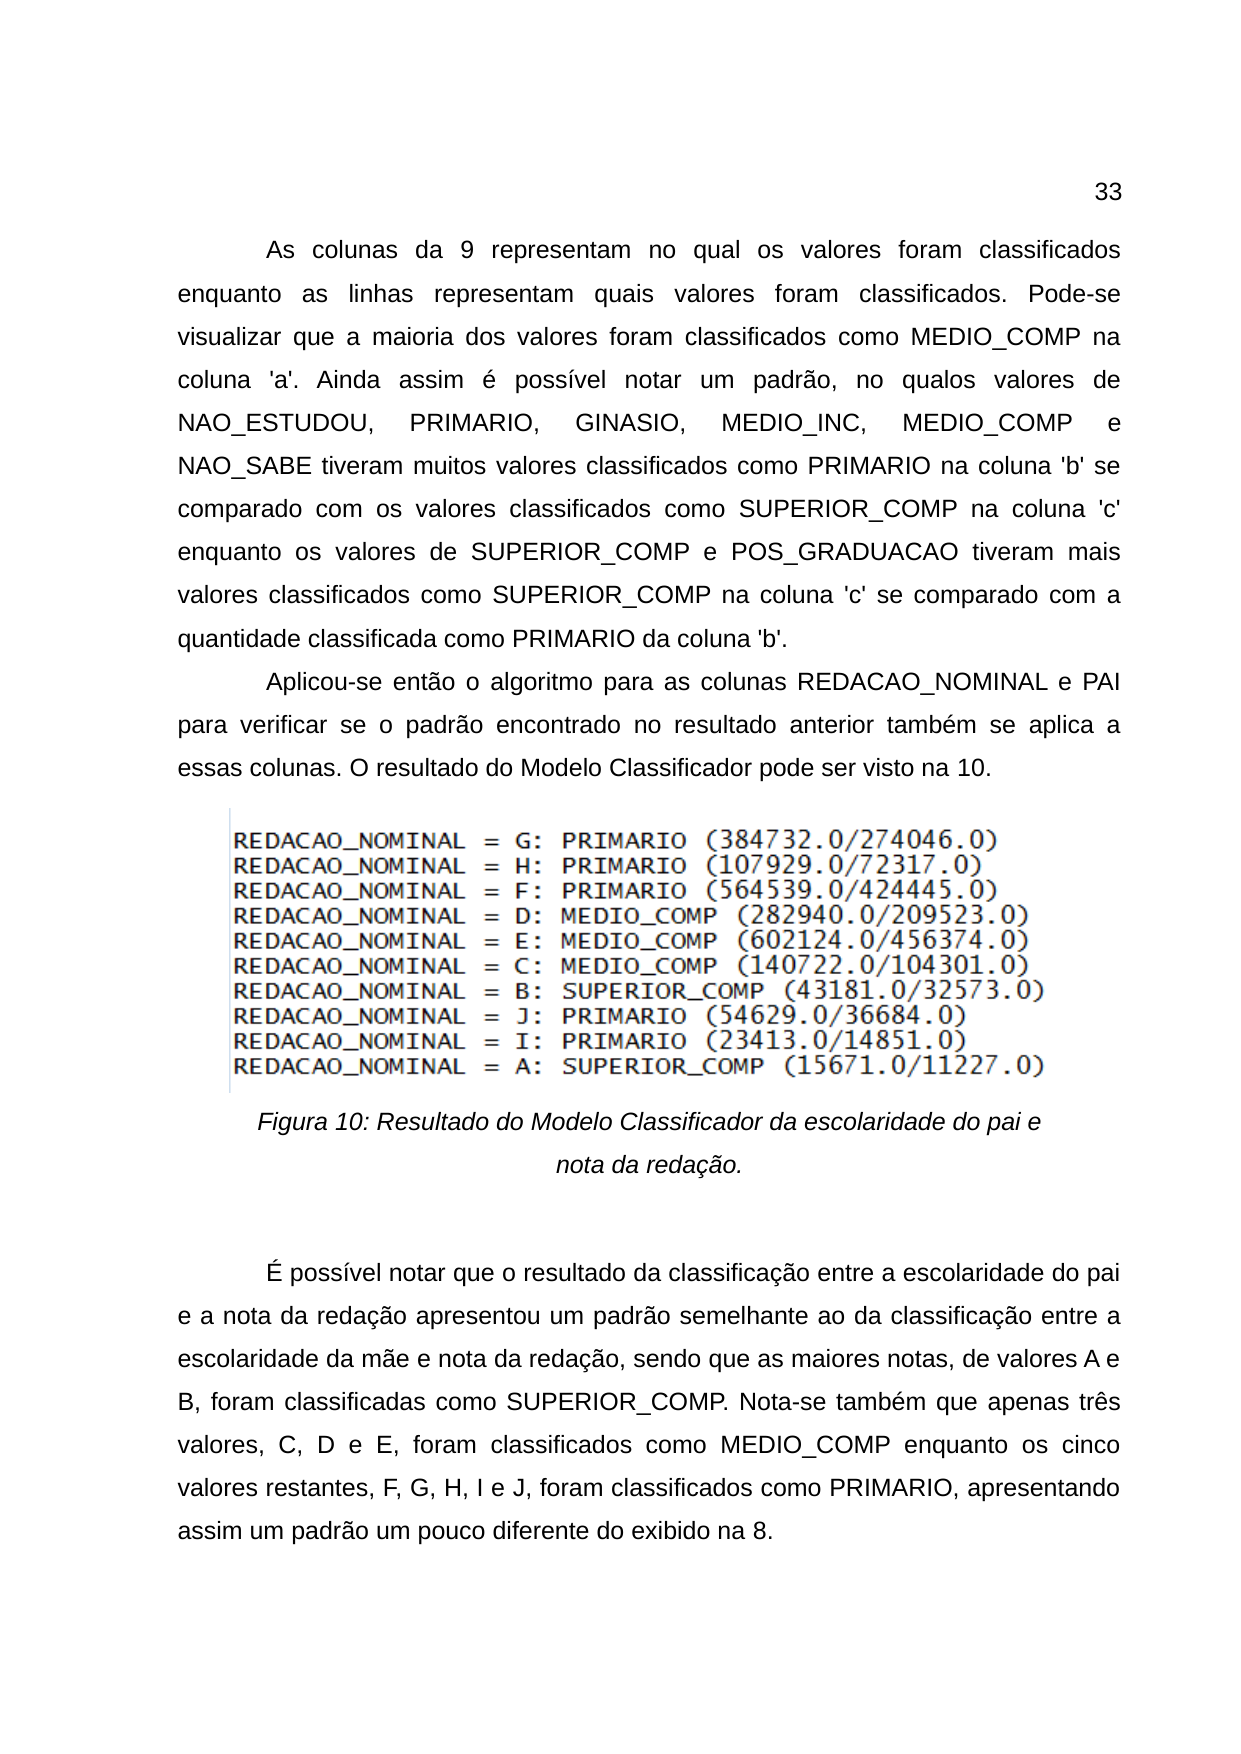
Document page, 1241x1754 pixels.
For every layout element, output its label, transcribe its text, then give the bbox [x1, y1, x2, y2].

text É possível notar que o resultado da classificação entre a escolaridade do pai e a nota da redação apresentou um padrão semelhante ao da classificação entre a escolaridade da mãe e nota da redação, sendo que as maiores notas, de valores A e B, foram classificadas como SUPERIOR_COMP. Nota-se também que apenas três valores, C, D e E, foram classificados como MEDIO_COMP enquanto os cinco valores restantes, F, G, H, I e J, foram classificados como PRIMARIO, apresentando assim um padrão um pouco diferente do exibido na Figura 8. [177, 1257, 1122, 1545]
picture [229, 808, 1070, 1093]
text As colunas da Figura 9 representam no qual os valores foram classificados enquanto as linhas representam quais valores foram classificados. Pode-se visualizar que a maioria dos valores foram classificados como MEDIO_COMP na coluna 'a'. Ainda assim é possível notar um padrão, no qualos valores de NAO_ESTUDOU, PRIMARIO, GINASIO, MEDIO_INC, MEDIO_COMP e NAO_SABE tiveram muitos valores classificados como PRIMARIO na coluna 'b' se comparado com os valores classificados como SUPERIOR_COMP na coluna 'c' enquanto os valores de SUPERIOR_COMP e POS_GRADUACAO tiveram mais valores classificados como SUPERIOR_COMP na coluna 'c' se comparado com a quantidade classificada como PRIMARIO da coluna 'b'. [177, 235, 1122, 652]
text Aplicou-se então o algoritmo para as colunas REDACAO_NOMINAL e PAI para verificar se o padrão encontrado no resultado anterior também se aplica a essas colunas. O resultado do Modelo Classificador pode ser visto na Figura 10. [177, 667, 1122, 782]
text Figura 10: Resultado do Modelo Classificador da escolaridade do pai e nota da redação. [229, 1093, 1070, 1179]
